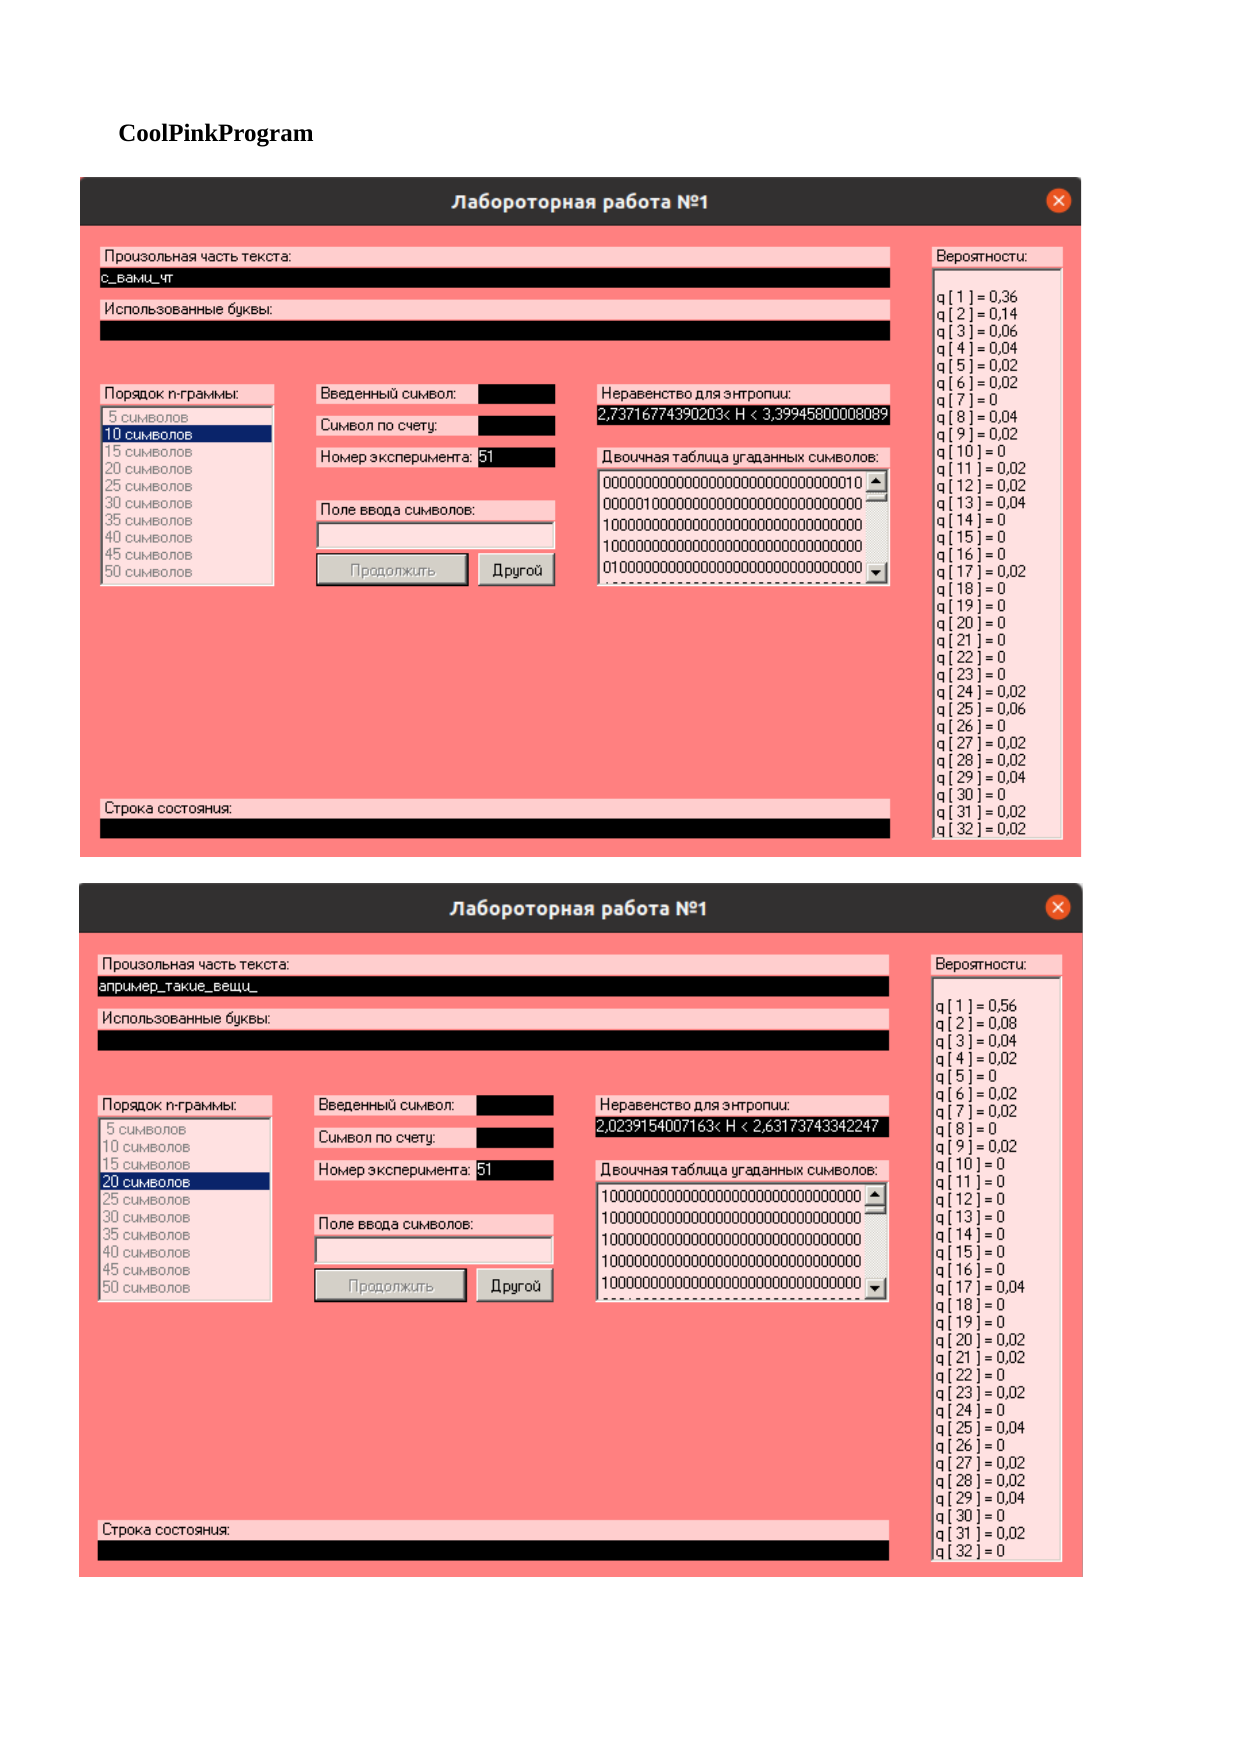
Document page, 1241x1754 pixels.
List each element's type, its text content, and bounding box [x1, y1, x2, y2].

picture [80, 177, 1082, 857]
picture [79, 883, 1083, 1577]
text CoolPinkProgram [118, 118, 1122, 147]
